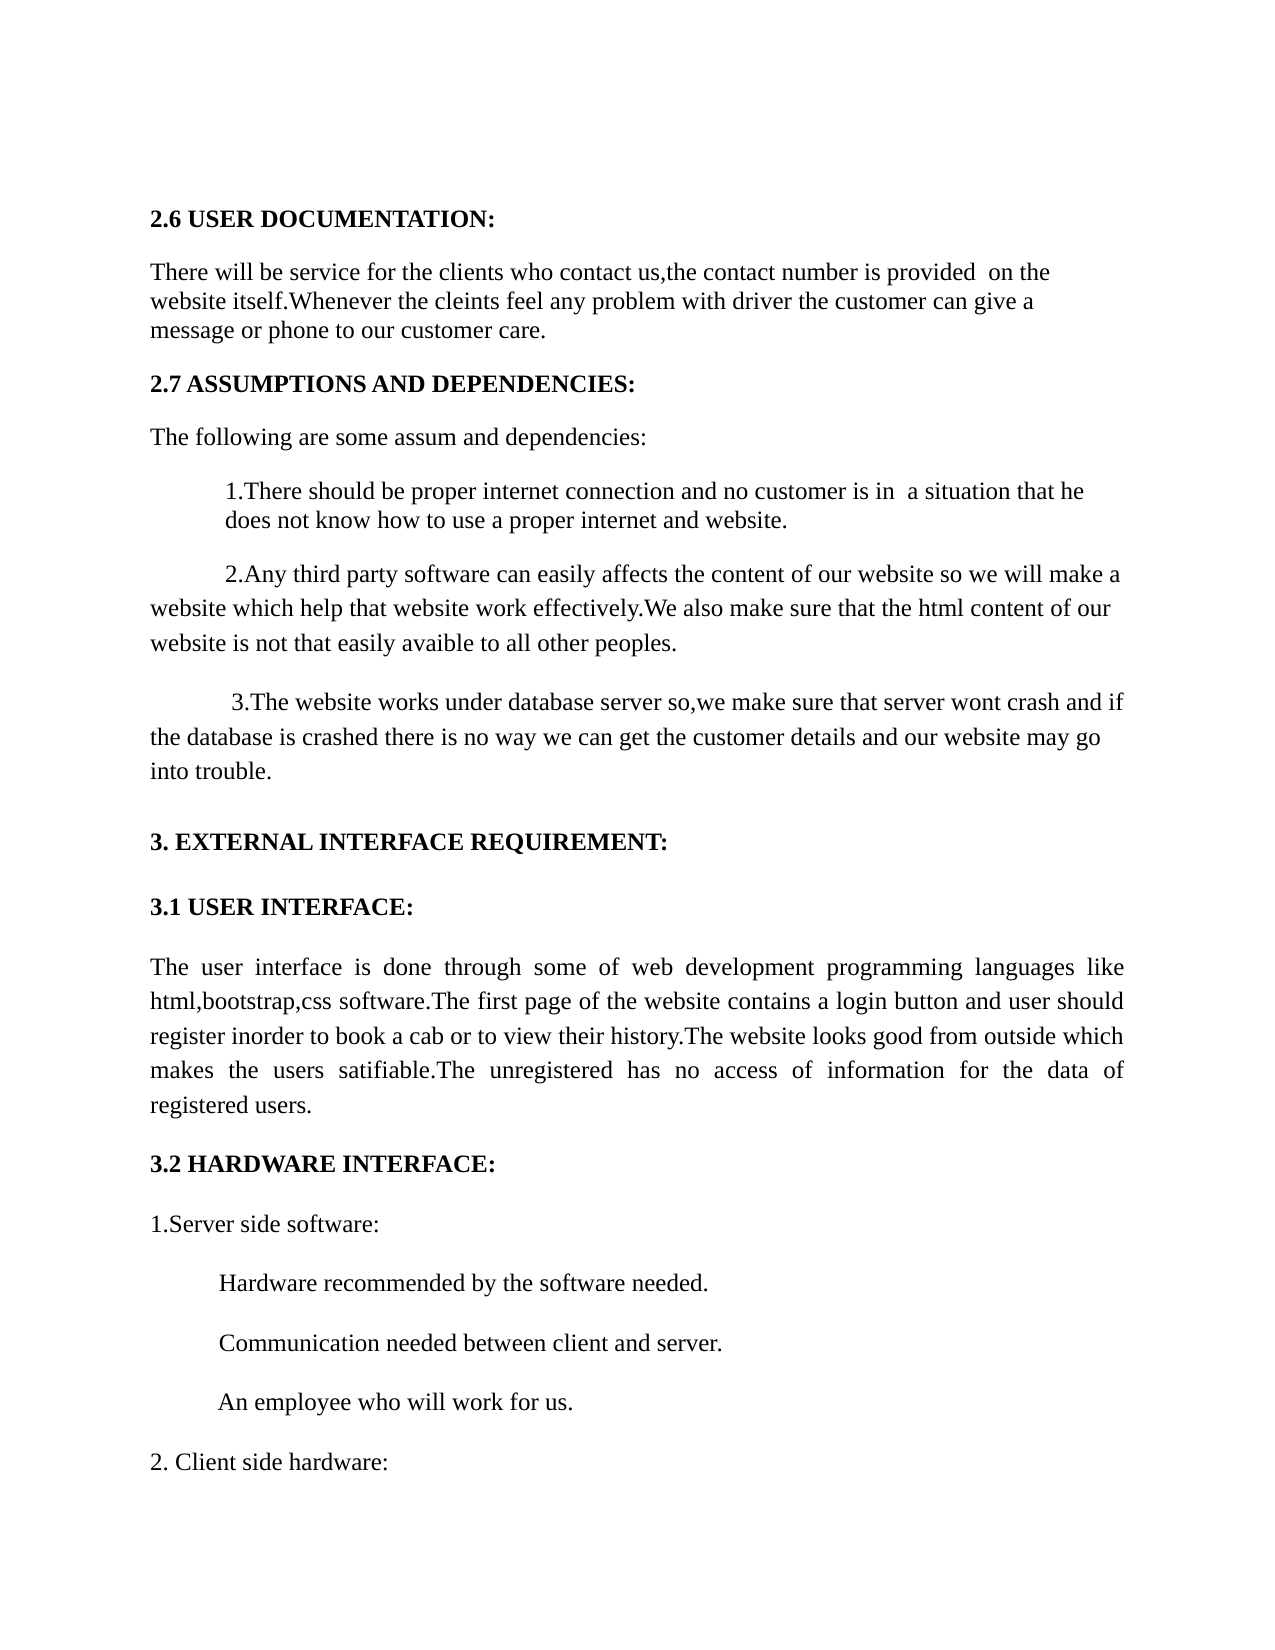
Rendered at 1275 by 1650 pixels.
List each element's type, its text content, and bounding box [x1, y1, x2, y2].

list 3.1 USER INTERFACE: [150, 892, 1125, 921]
list The user interface is done through some of web development programming languages like html,bootstrap,css software.The first page of the website contains a login button and user should register inorder to book a cab or to view their history.The website looks good from outside which makes the users satifiable.The unregistered has no access of information for the data of registered users. [150, 952, 1125, 1118]
list 2. Client side hardware: [150, 1447, 1125, 1475]
title 2.7 ASSUMPTIONS AND DEPENDENCIES: [150, 369, 1125, 397]
title There will be service for the clients who contact us,the contact number is provided on the website itself.Whenever the cleints feel any problem with driver the customer can give a message or phone to our customer care. [150, 257, 1125, 344]
list An employee who will work for us. [150, 1387, 1125, 1416]
list 3.The website works under database server so,we make sure that server wont crash and if the database is crashed there is no way we can get the customer details and our website may go into trouble. [150, 687, 1125, 785]
list 3. EXTERNAL INTERFACE REQUIREMENT: [150, 816, 1125, 859]
title 1.There should be proper internet connection and no customer is in a situation that he does not know how to use a proper internet and website. [225, 476, 1125, 534]
list 3.2 HARDWARE INTERFACE: [150, 1149, 1125, 1178]
list Communication needed between client and server. [150, 1328, 1125, 1356]
list 1.Server side software: [150, 1209, 1125, 1237]
list 2.Any third party software can easily affects the content of our website so we will make a website which help that website work effectively.We also make sure that the html content of our website is not that easily avaible to all other peoples. [150, 559, 1125, 656]
title The following are some assum and dependencies: [150, 422, 1125, 451]
list Hardware recommended by the software needed. [150, 1268, 1125, 1297]
title 2.6 USER DOCUMENTATION: [150, 204, 1125, 232]
